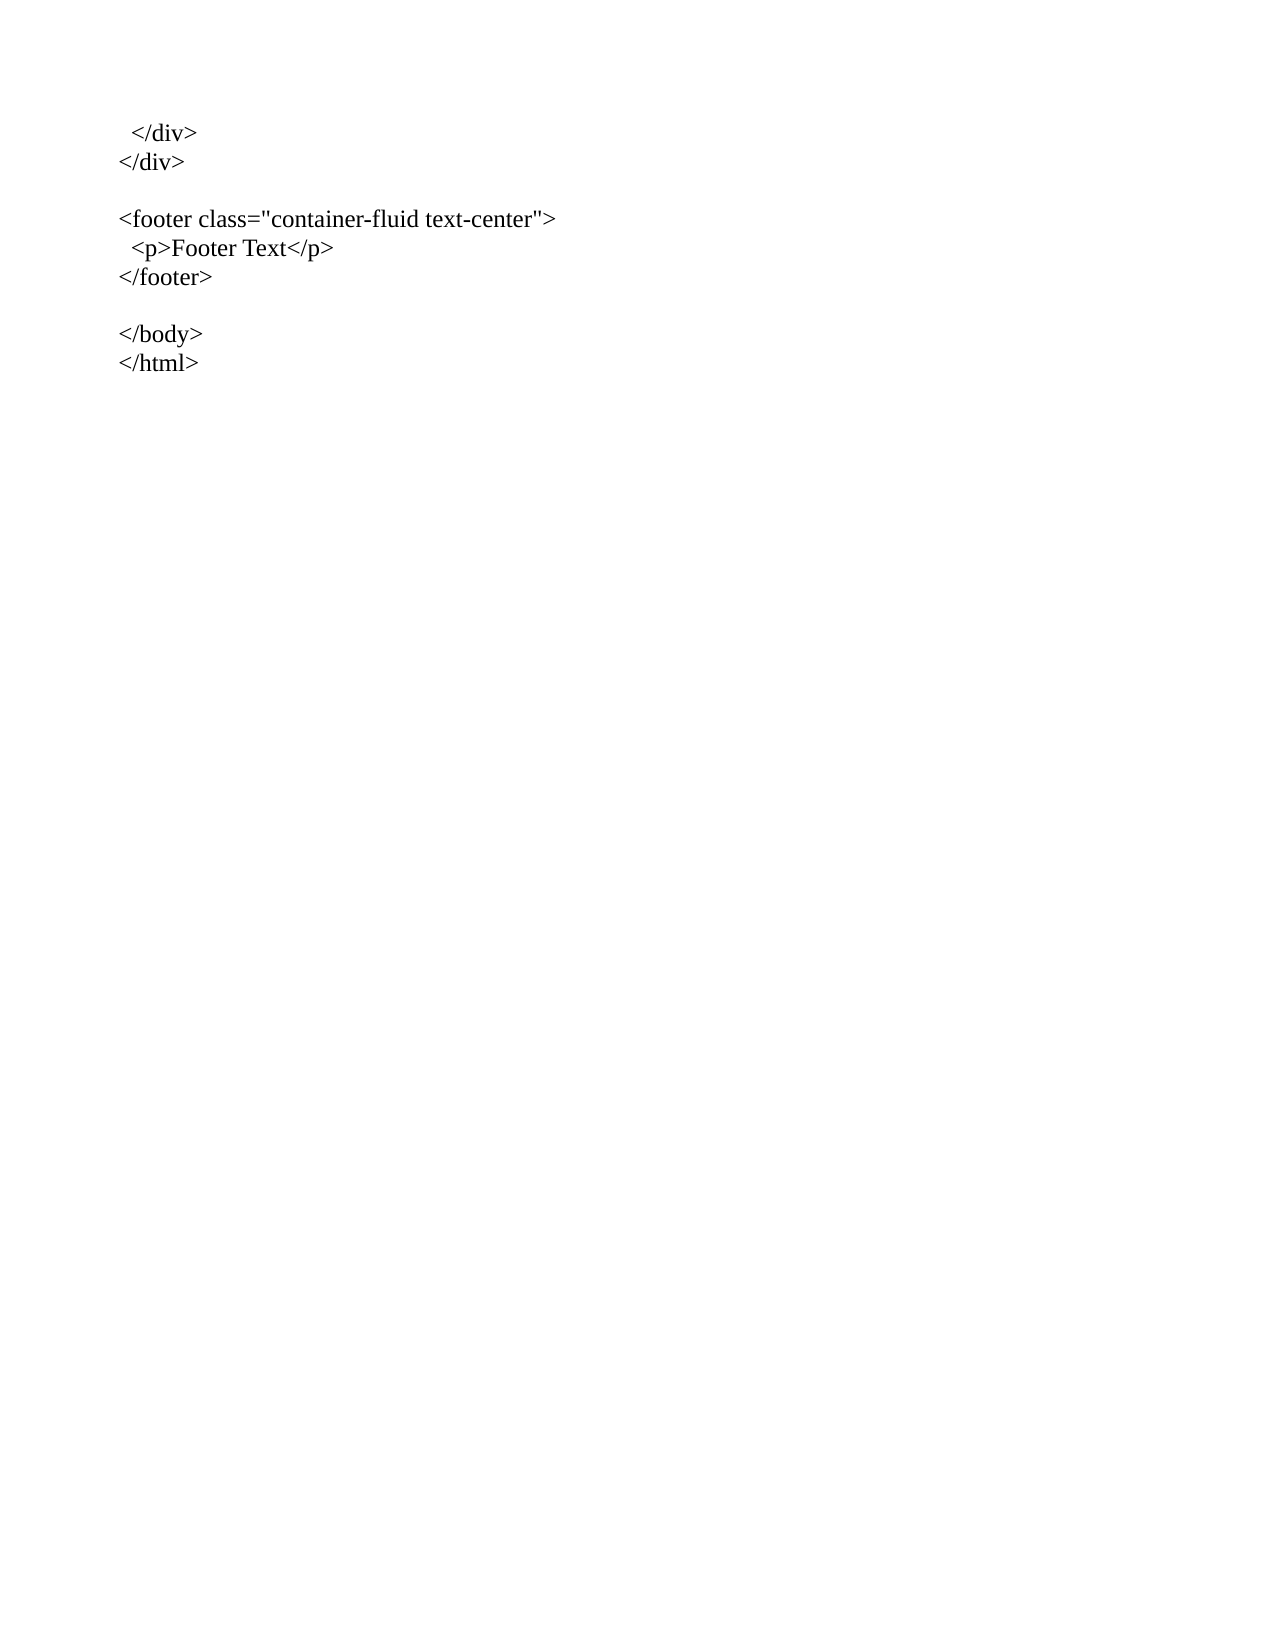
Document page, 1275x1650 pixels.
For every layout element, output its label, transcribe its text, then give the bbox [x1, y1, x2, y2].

text </footer> [118, 262, 1157, 291]
text </html> [118, 348, 1157, 377]
text </div> [118, 147, 1157, 176]
text </div> [118, 118, 1157, 147]
text </body> [118, 319, 1157, 348]
text <p>Footer Text</p> [118, 233, 1157, 262]
text <footer class="container-fluid text-center"> [118, 204, 1157, 233]
